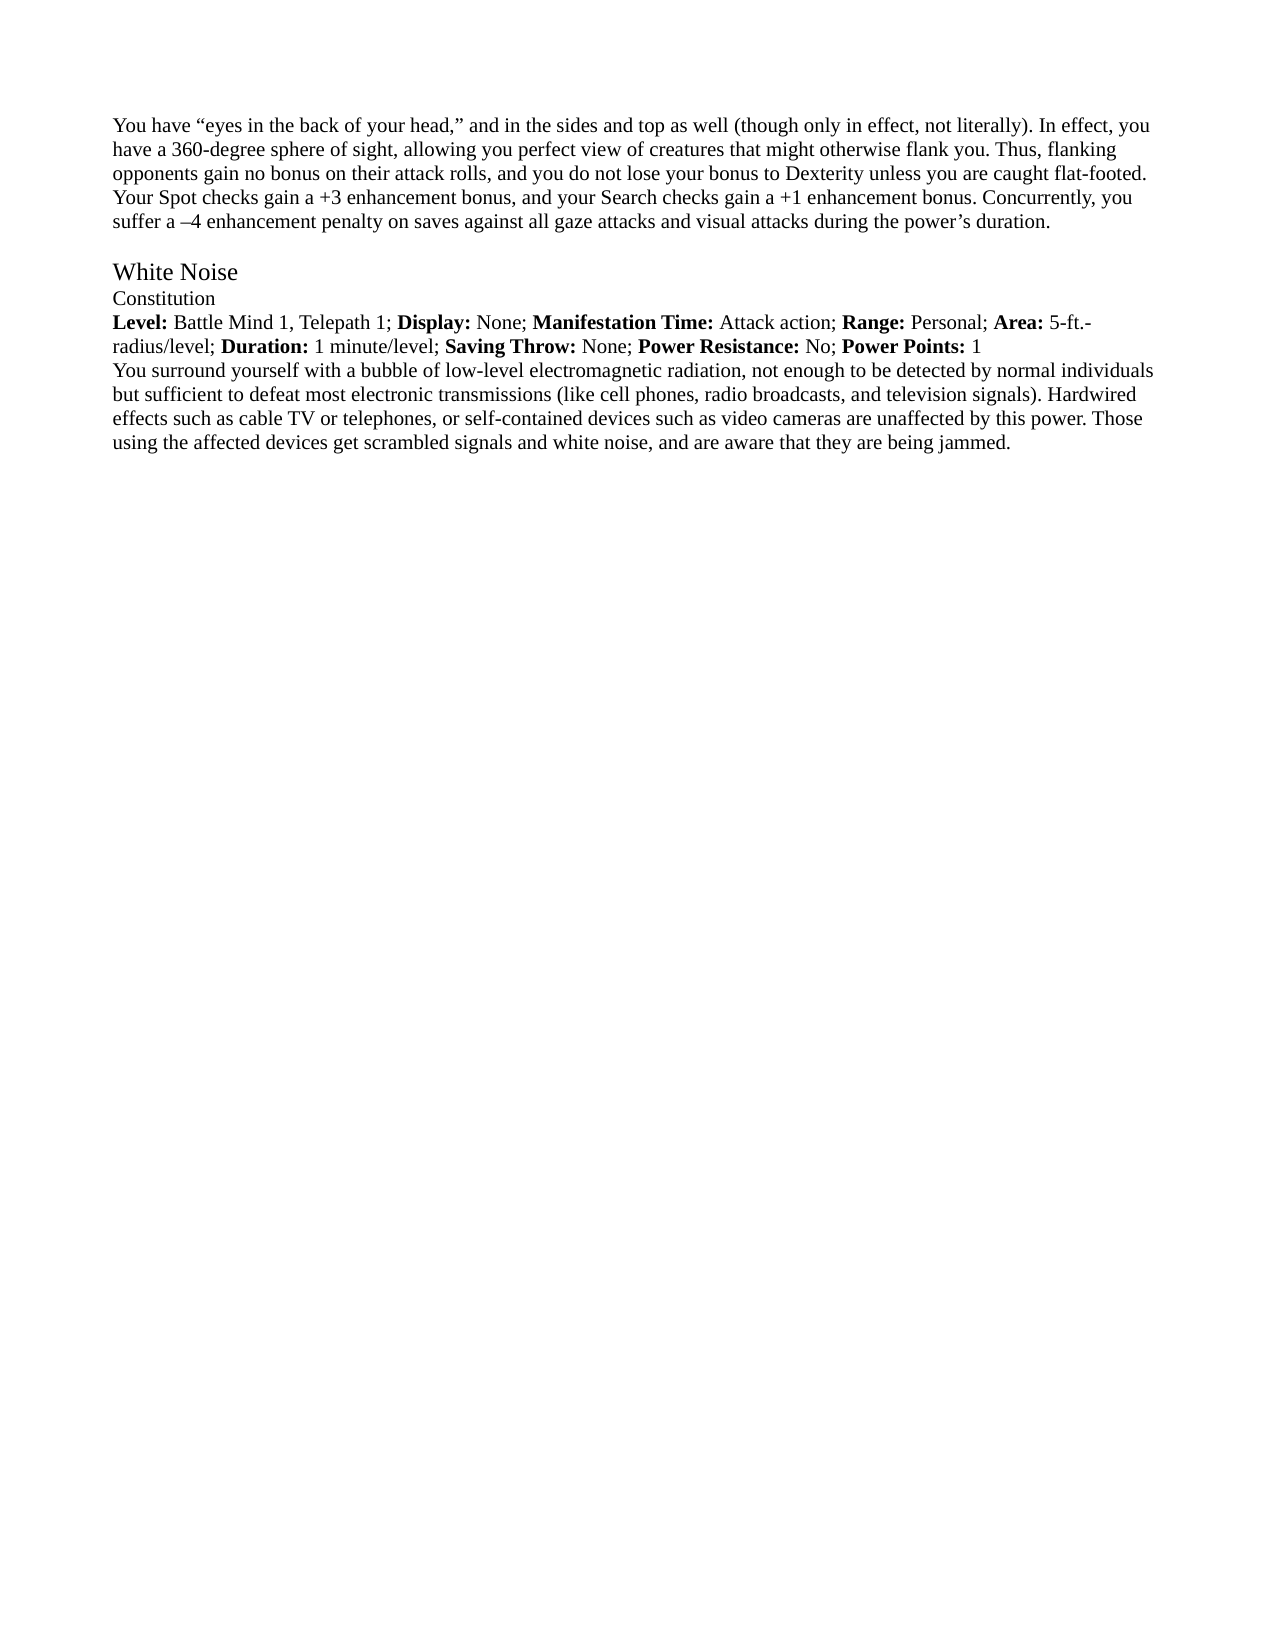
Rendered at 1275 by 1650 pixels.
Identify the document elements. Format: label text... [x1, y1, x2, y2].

text Level: Battle Mind 1, Telepath 1; Display: None; Manifestation Time: Attack action; Range: Personal; Area: 5-ft.- radius/level; Duration: 1 minute/level; Saving Throw: None; Power Resistance: No; Power Points: 1 [112, 310, 1162, 358]
text Constitution [112, 286, 1162, 310]
text White Noise [112, 257, 1162, 286]
text You have “eyes in the back of your head,” and in the sides and top as well (though only in effect, not literally). In effect, you have a 360-degree sphere of sight, allowing you perfect view of creatures that might otherwise flank you. Thus, flanking opponents gain no bonus on their attack rolls, and you do not lose your bonus to Dexterity unless you are caught flat-footed. Your Spot checks gain a +3 enhancement bonus, and your Search checks gain a +1 enhancement bonus. Concurrently, you suffer a –4 enhancement penalty on saves against all gaze attacks and visual attacks during the power’s duration. [112, 112, 1162, 233]
text You surround yourself with a bubble of low-level electromagnetic radiation, not enough to be detected by normal individuals but sufficient to defeat most electronic transmissions (like cell phones, radio broadcasts, and television signals). Hardwired effects such as cable TV or telephones, or self-contained devices such as video cameras are unaffected by this power. Those using the affected devices get scrambled signals and white noise, and are aware that they are being jammed. [112, 358, 1162, 454]
